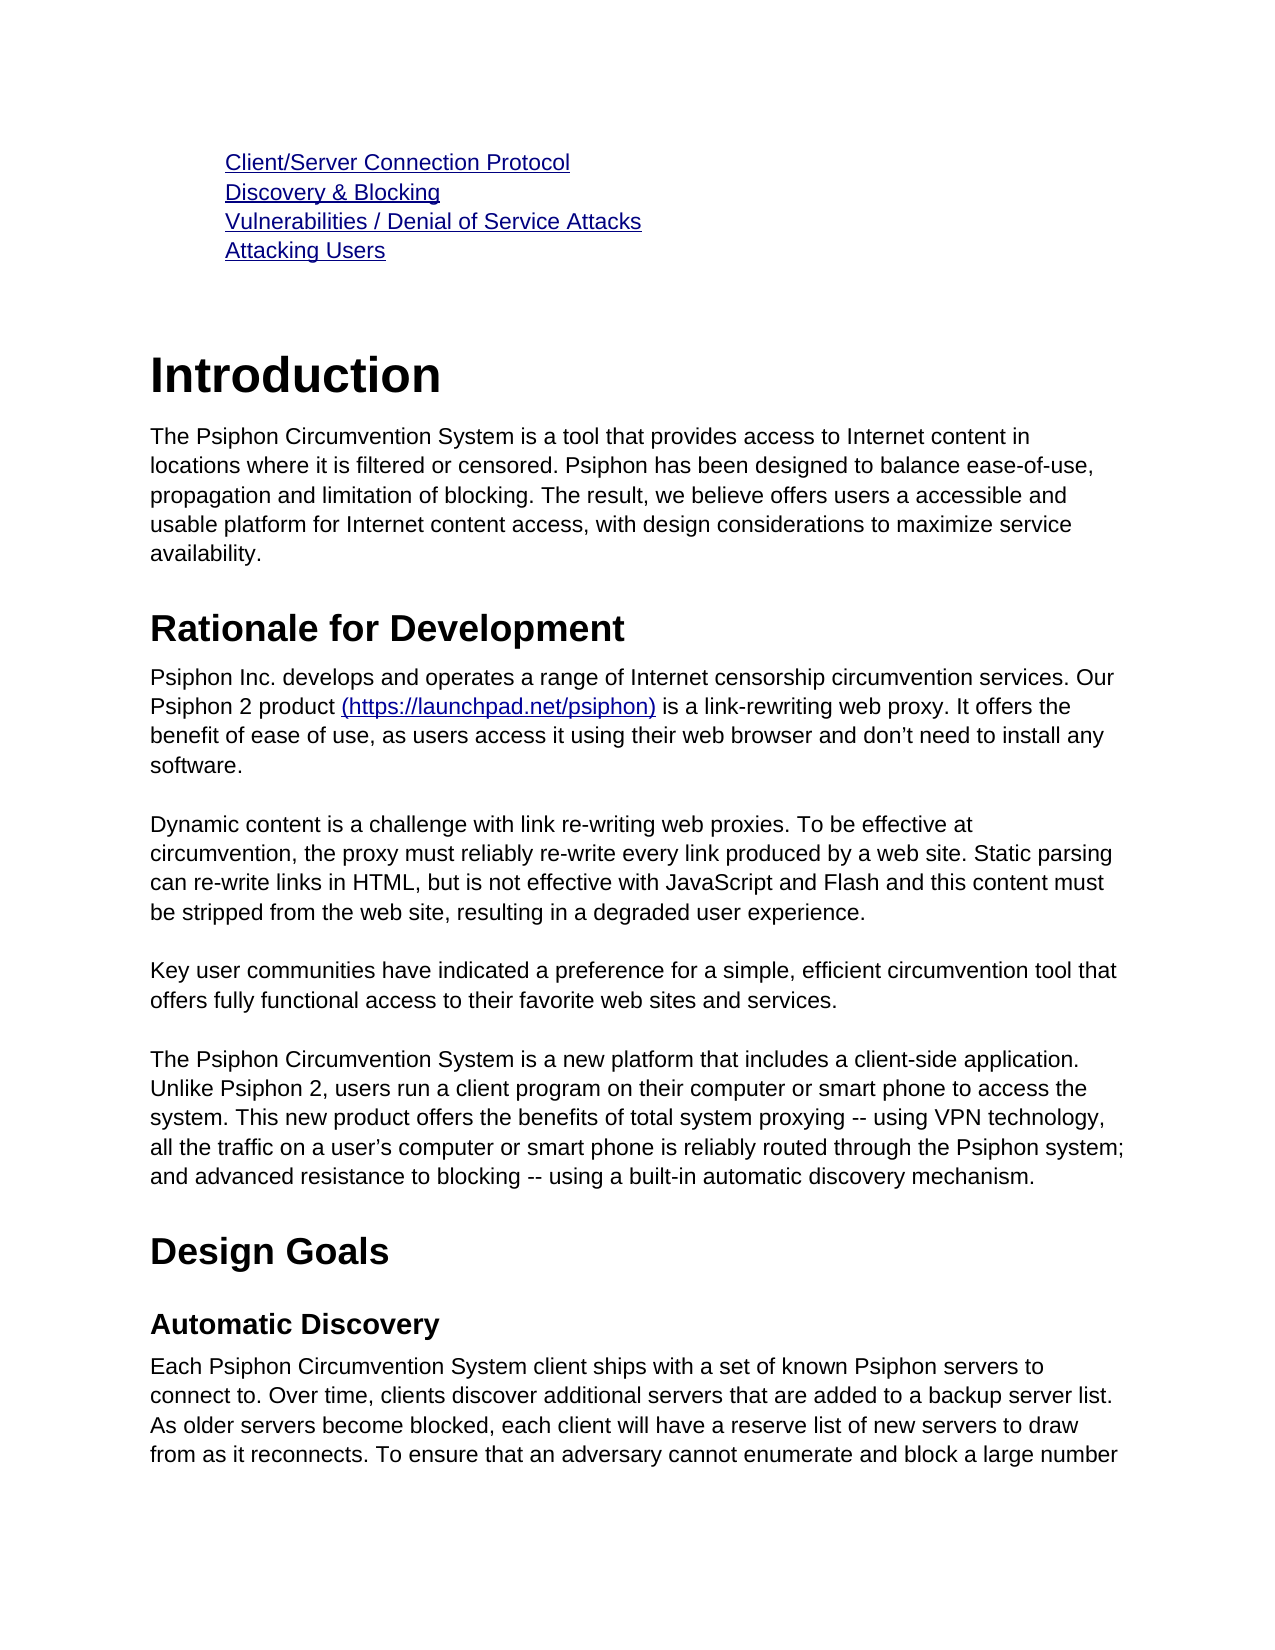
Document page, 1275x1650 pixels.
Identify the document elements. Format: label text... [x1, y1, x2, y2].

text Client/Server Connection Protocol [225, 150, 1125, 176]
text The Psiphon Circumvention System is a tool that provides access to Internet content in locations where it is filtered or censored. Psiphon has been designed to balance ease-of-use, propagation and limitation of blocking. The result, we believe offers users a accessible and usable platform for Internet content access, with design considerations to maximize service availability. [150, 423, 1125, 567]
subtitle Rationale for Development [150, 608, 1125, 650]
text Psiphon Inc. develops and operates a range of Internet censorship circumvention services. Our Psiphon 2 product (https://launchpad.net/psiphon) is a link-rewriting web proxy. It offers the benefit of ease of use, as users access it using their web browser and don’t need to install any software. [150, 664, 1125, 778]
text Each Psiphon Circumvention System client ships with a set of known Psiphon servers to connect to. Over time, clients discover additional servers that are added to a backup server list. As older servers become blocked, each client will have a reserve list of new servers to draw from as it reconnects. To ensure that an adversary cannot enumerate and block a large number [150, 1354, 1125, 1467]
text Vulnerabilities / Denial of Service Attacks [225, 209, 1125, 234]
text Attacking Users [225, 238, 1125, 264]
text The Psiphon Circumvention System is a new platform that includes a client-side application. Unlike Psiphon 2, users run a client program on their computer or smart phone to access the system. This new product offers the benefits of total system proxying -- using VPN technology, all the traffic on a user’s computer or smart phone is reliably routed through the Psiphon system; and advanced resistance to blocking -- using a built-in automatic discovery mechanism. [150, 1046, 1125, 1189]
text Dynamic content is a challenge with link re-writing web proxies. To be effective at circumvention, the proxy must reliably re-write every link produced by a web site. Static parsing can re-write links in HTML, but is not effective with JavaScript and Flash and this content must be stripped from the web site, resulting in a degraded user experience. [150, 811, 1125, 925]
subtitle Introduction [150, 347, 1125, 403]
text Discovery & Blocking [225, 179, 1125, 205]
subtitle Automatic Discovery [150, 1308, 1125, 1341]
text Key user communities have indicated a preference for a simple, efficient circumvention tool that offers fully functional access to their favorite web sites and services. [150, 958, 1125, 1013]
subtitle Design Goals [150, 1231, 1125, 1272]
